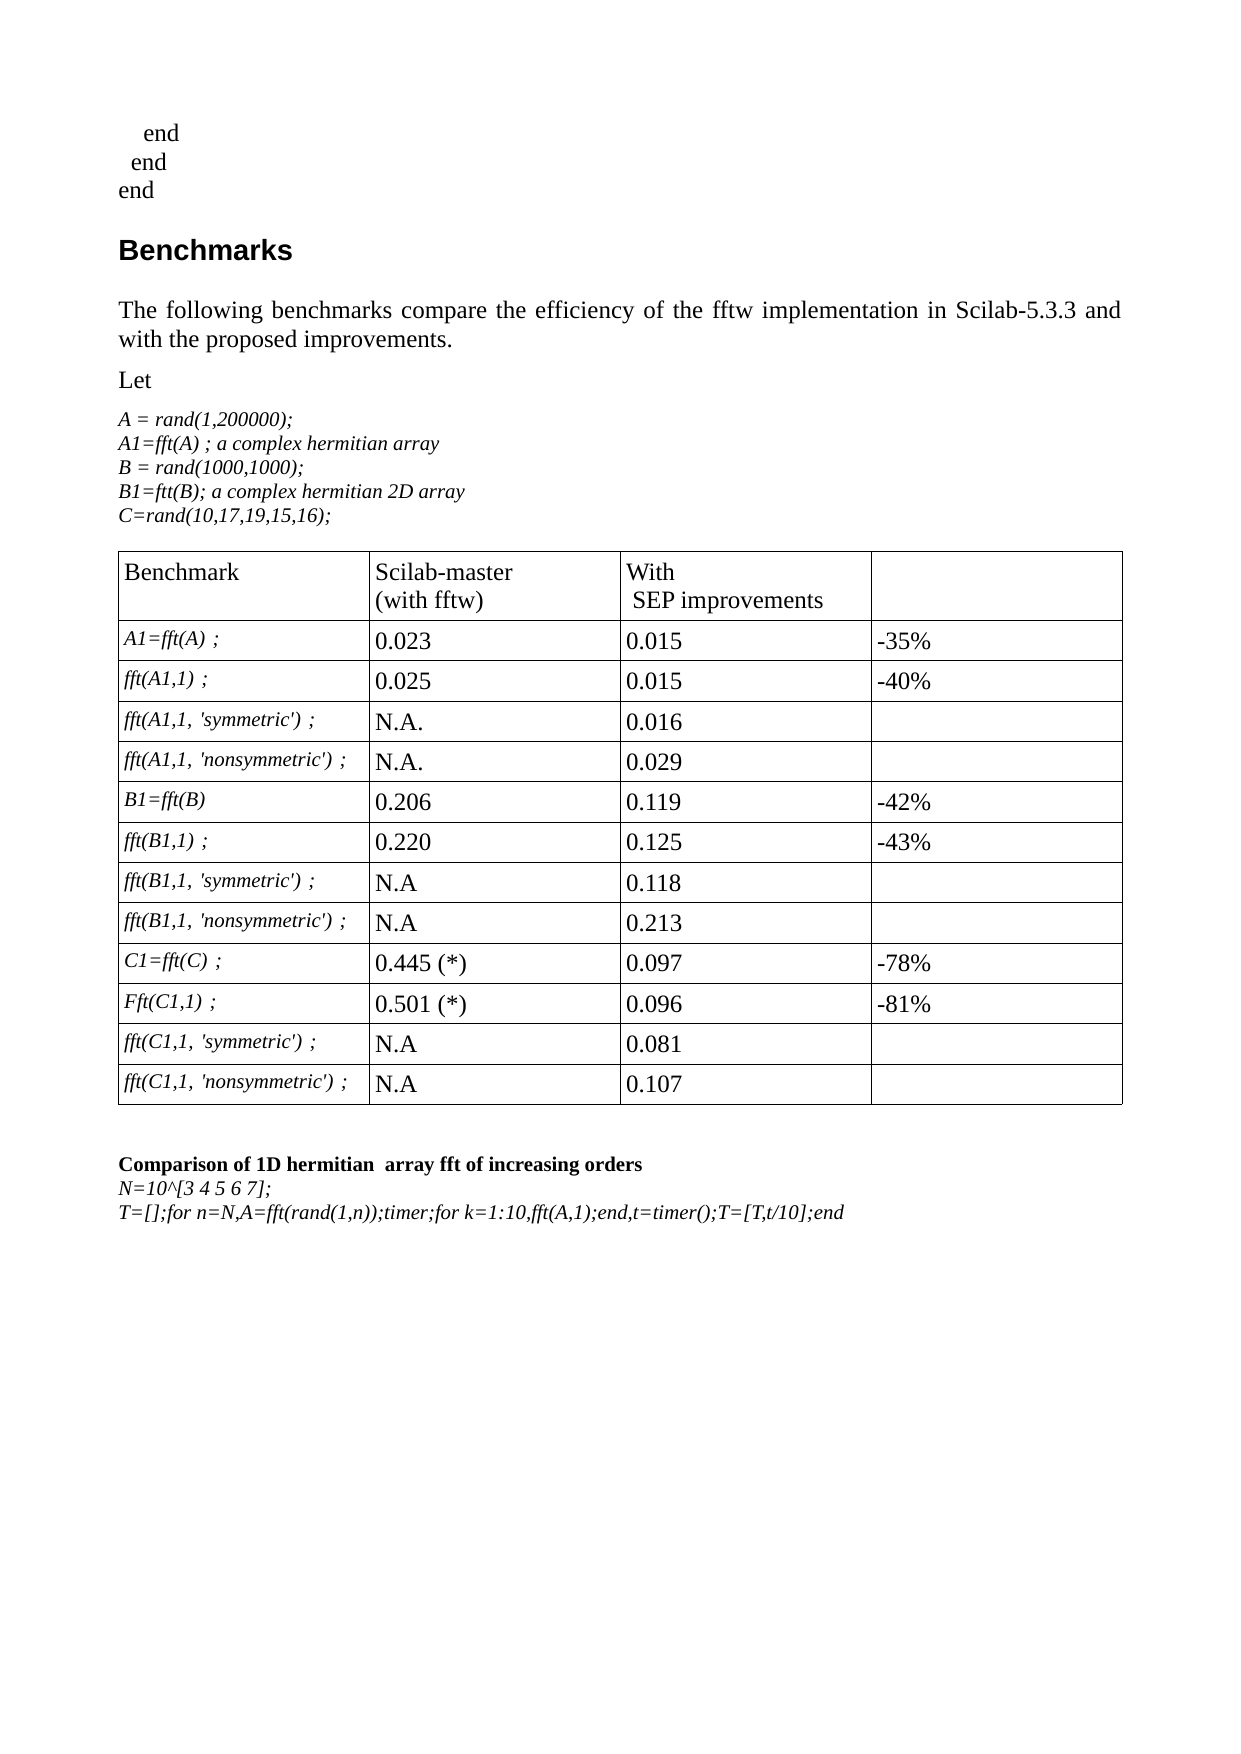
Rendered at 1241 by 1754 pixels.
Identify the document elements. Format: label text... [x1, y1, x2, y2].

table_cell fft(A1,1, 'nonsymmetric') ; [119, 742, 369, 781]
table_cell 0.096 [621, 984, 871, 1023]
table_cell N.A [370, 903, 620, 943]
subtitle N=10^[3 4 5 6 7]; [118, 1176, 1122, 1200]
subtitle A = rand(1,200000); [118, 407, 1122, 431]
subtitle T=[];for n=N,A=fft(rand(1,n));timer;for k=1:10,fft(A,1);end,t=timer();T=[T,t/10];end [118, 1200, 1122, 1224]
table_cell A1=fft(A) ; [119, 621, 369, 660]
table_cell fft(A1,1) ; [119, 661, 369, 701]
table_cell N.A. [370, 742, 620, 781]
table_cell [872, 742, 1122, 781]
subtitle Benchmarks [118, 233, 1122, 267]
subtitle A1=fft(A) ; a complex hermitian array [118, 431, 1122, 455]
table_header [872, 552, 1122, 620]
table_cell -43% [872, 823, 1122, 862]
subtitle Comparison of 1D hermitian array fft of increasing orders [118, 1152, 1122, 1176]
table_cell 0.023 [370, 621, 620, 660]
table_cell N.A [370, 1065, 620, 1104]
text end [118, 147, 1122, 176]
subtitle B1=ftt(B); a complex hermitian 2D array [118, 479, 1122, 503]
table_cell 0.025 [370, 661, 620, 701]
table_cell N.A. [370, 702, 620, 741]
subtitle The following benchmarks compare the efficiency of the fftw implementation in Scilab-5.3.3 and with the proposed improvements. [118, 295, 1122, 353]
table_cell fft(B1,1, 'symmetric') ; [119, 863, 369, 902]
table_cell 0.501 (*) [370, 984, 620, 1023]
subtitle Let [118, 365, 1122, 394]
table_cell -78% [872, 944, 1122, 983]
table_cell 0.206 [370, 782, 620, 822]
table_cell 0.445 (*) [370, 944, 620, 983]
table_header With SEP improvements [621, 552, 871, 620]
table_cell 0.107 [621, 1065, 871, 1104]
table_cell fft(C1,1, 'nonsymmetric') ; [119, 1065, 369, 1104]
subtitle B = rand(1000,1000); [118, 455, 1122, 479]
table_cell 0.213 [621, 903, 871, 943]
table_cell fft(B1,1, 'nonsymmetric') ; [119, 903, 369, 943]
table_cell [872, 1024, 1122, 1064]
table_cell 0.097 [621, 944, 871, 983]
table_cell -42% [872, 782, 1122, 822]
table_cell -40% [872, 661, 1122, 701]
table_cell fft(C1,1, 'symmetric') ; [119, 1024, 369, 1064]
table_cell 0.015 [621, 661, 871, 701]
table_cell C1=fft(C) ; [119, 944, 369, 983]
text end [118, 118, 1122, 147]
table_cell [872, 702, 1122, 741]
table_cell [872, 1065, 1122, 1104]
text end [118, 176, 1122, 204]
table_cell 0.220 [370, 823, 620, 862]
table_cell [872, 903, 1122, 943]
subtitle C=rand(10,17,19,15,16); [118, 503, 1122, 527]
table_cell 0.015 [621, 621, 871, 660]
table_cell N.A [370, 1024, 620, 1064]
table_cell -81% [872, 984, 1122, 1023]
table_cell Fft(C1,1) ; [119, 984, 369, 1023]
table_cell fft(A1,1, 'symmetric') ; [119, 702, 369, 741]
table_cell [872, 863, 1122, 902]
table_cell 0.119 [621, 782, 871, 822]
table_cell 0.081 [621, 1024, 871, 1064]
table_cell B1=fft(B) [119, 782, 369, 822]
table_cell -35% [872, 621, 1122, 660]
table_cell 0.029 [621, 742, 871, 781]
table_cell 0.118 [621, 863, 871, 902]
table_cell 0.016 [621, 702, 871, 741]
table_header Scilab-master (with fftw) [370, 552, 620, 620]
table_cell 0.125 [621, 823, 871, 862]
table_cell N.A [370, 863, 620, 902]
table_cell fft(B1,1) ; [119, 823, 369, 862]
table_header Benchmark [119, 552, 369, 620]
